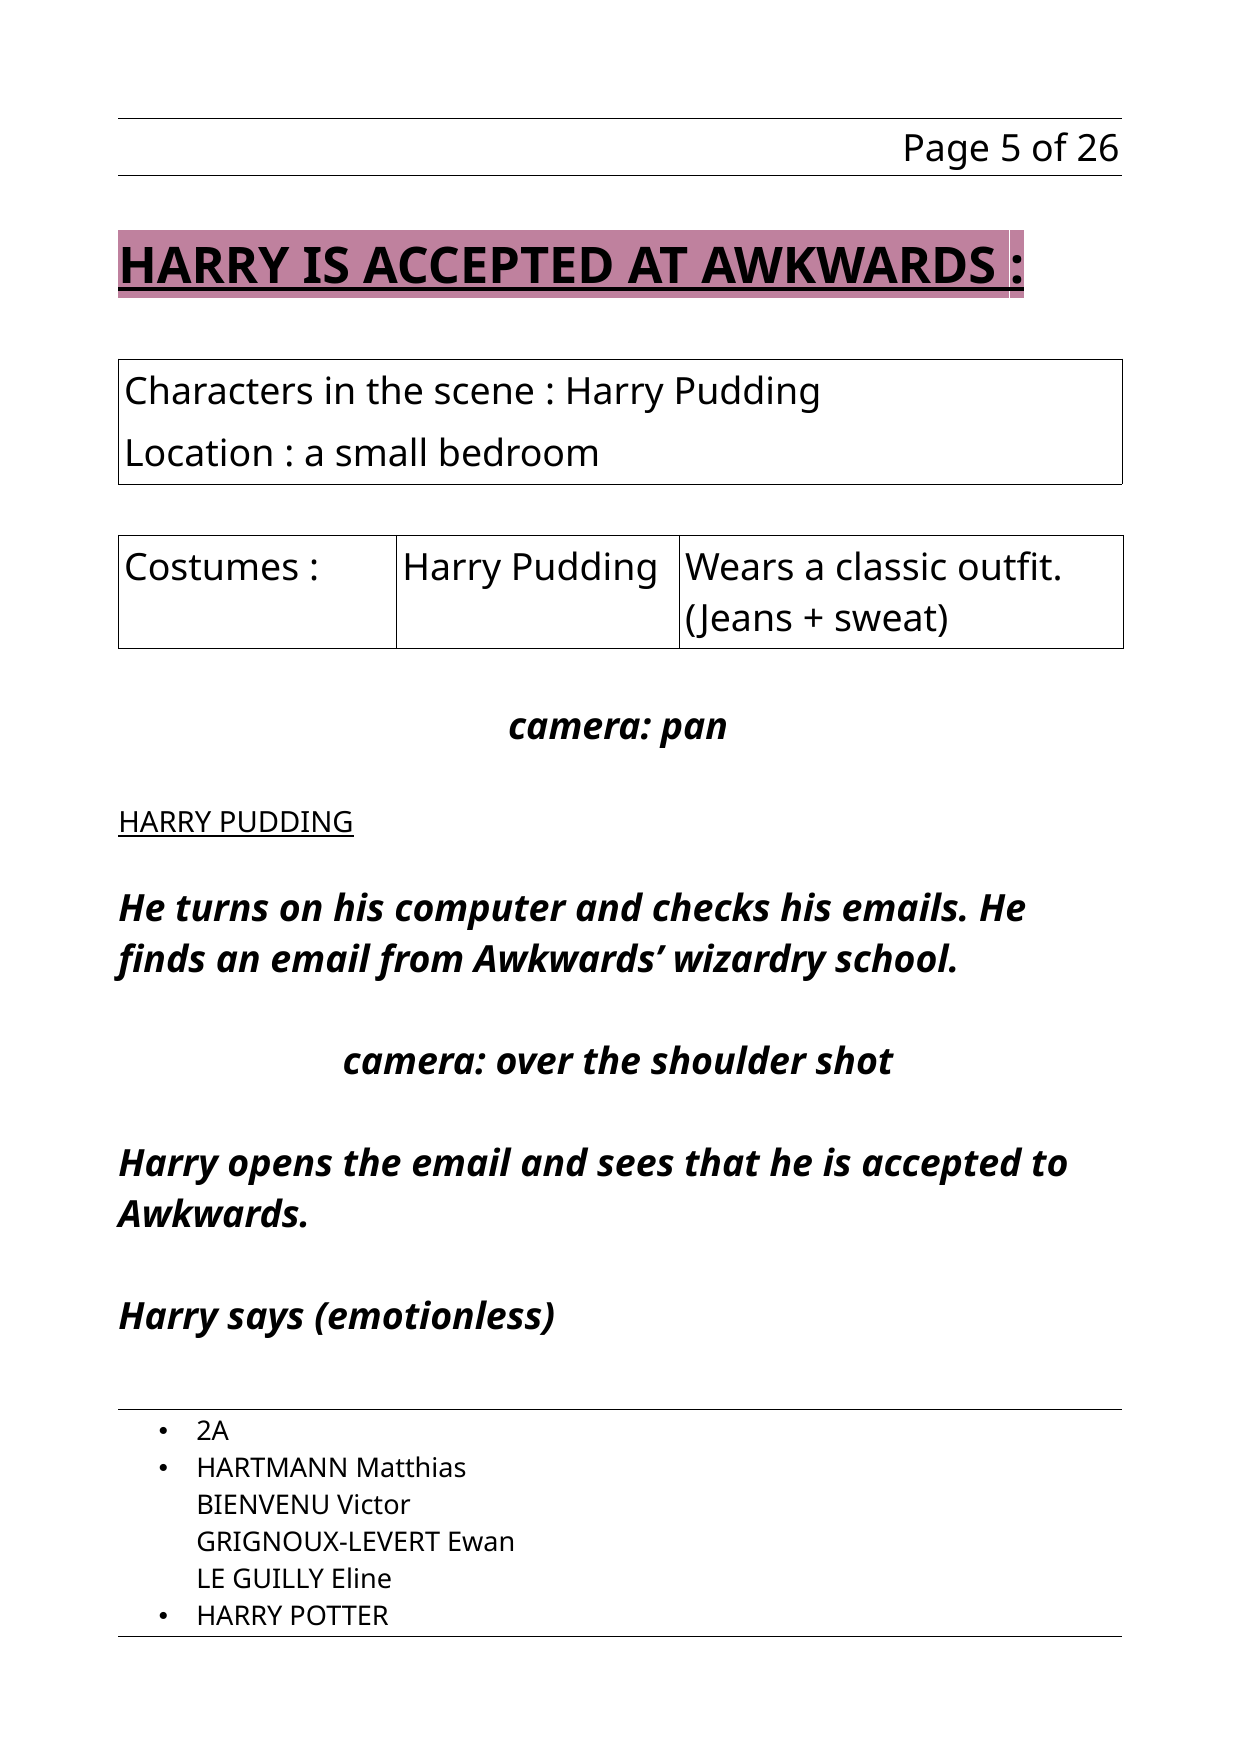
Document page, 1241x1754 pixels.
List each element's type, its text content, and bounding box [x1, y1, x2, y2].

table_header Wears a classic outfit. (Jeans + sweat) [680, 536, 1123, 648]
table_header Harry Pudding [397, 536, 679, 648]
table_header Costumes : [119, 536, 396, 648]
text camera: over the shoulder shot [118, 1034, 1122, 1085]
table_cell Location : a small bedroom [119, 421, 1122, 483]
text He turns on his computer and checks his emails. He finds an email from Awkwards’ wizardry school. [118, 881, 1122, 983]
text Harry says (emotionless) [118, 1289, 1122, 1340]
text Harry opens the email and sees that he is accepted to Awkwards. [118, 1136, 1122, 1238]
text Harry Pudding [118, 802, 1122, 841]
subtitle HARRY IS ACCEPTED AT AWKWARDS : [118, 230, 1122, 298]
text camera: pan [118, 699, 1122, 751]
table_header Characters in the scene : Harry Pudding [119, 360, 1122, 421]
